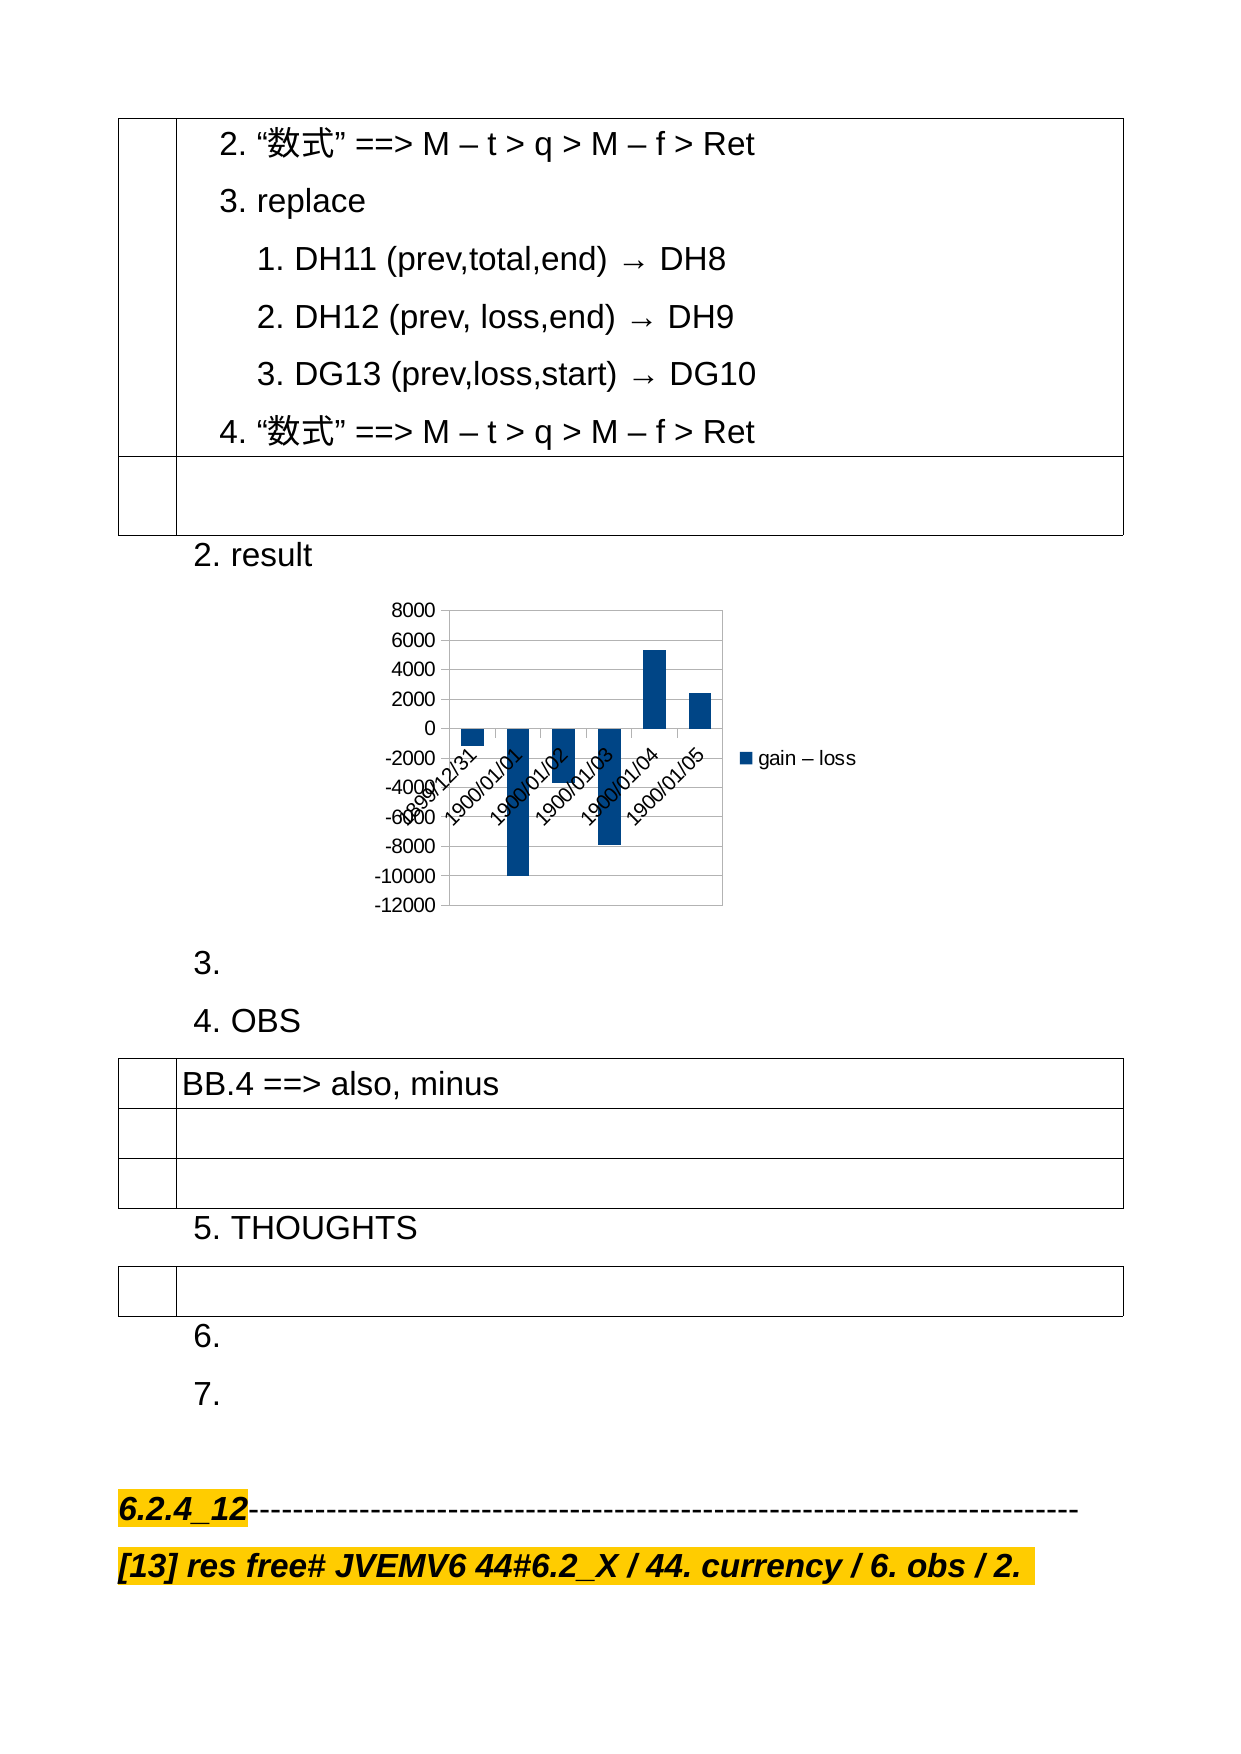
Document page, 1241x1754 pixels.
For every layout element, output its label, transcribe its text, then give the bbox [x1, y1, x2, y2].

table_cell [177, 1109, 1123, 1158]
table_header [119, 1059, 176, 1108]
table_cell [177, 457, 1123, 535]
table_header [177, 1267, 1123, 1316]
table_cell [119, 1159, 176, 1208]
table_header BB.4 ==> also, minus [177, 1059, 1123, 1108]
table_header [119, 1267, 176, 1316]
table_cell [119, 119, 176, 456]
table_cell [177, 1159, 1123, 1208]
text 6.2.4_12--------------------------------------------------------------------------- [118, 1489, 1122, 1527]
list THOUGHTS [193, 1209, 1122, 1247]
table_cell [119, 457, 176, 535]
table_cell addressing ==> BB.loc “current”, “prev” ==> C/P “数式” ==> M – t > q > M – f > Ret replace DH11 (prev,total,end) → DH8 DH12 (prev, loss,end) → DH9 DG13 (prev,loss,start) → DG10 “数式” ==> M – t > q > M – f > Ret [177, 119, 1123, 456]
list OBS [193, 1001, 1122, 1039]
table_cell [119, 1109, 176, 1158]
list result [193, 536, 1122, 573]
text [13] res free# JVEMV6 44#6.2_X / 44. currency / 6. obs / 2. [118, 1547, 1122, 1585]
